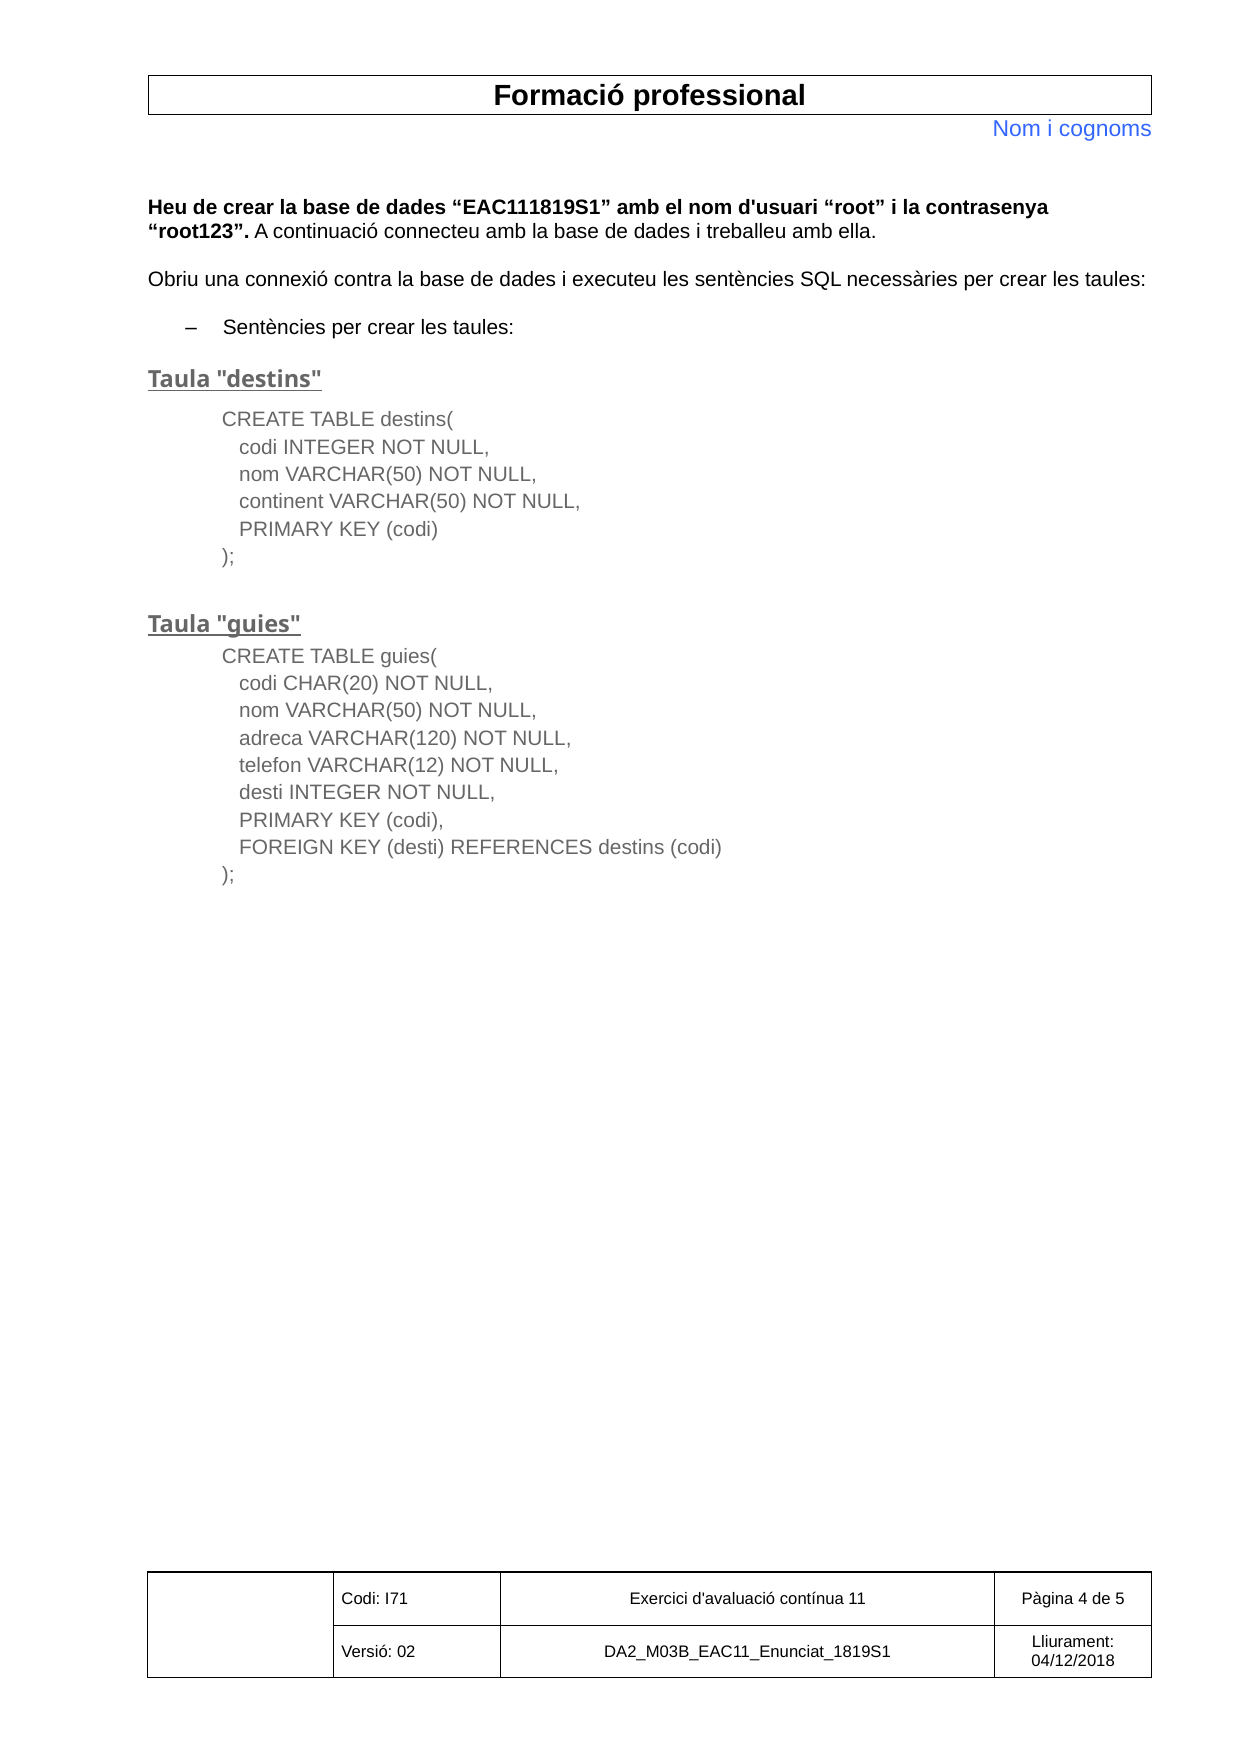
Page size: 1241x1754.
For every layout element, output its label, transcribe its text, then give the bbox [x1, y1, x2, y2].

text FOREIGN KEY (desti) REFERENCES destins (codi) [222, 835, 1151, 859]
text nom VARCHAR(50) NOT NULL, [222, 462, 1151, 486]
list Sentències per crear les taules: [185, 315, 1151, 339]
text Obriu una connexió contra la base de dades i executeu les sentències SQL necessàries per crear les taules: [148, 267, 1151, 291]
text Taula "destins" [148, 363, 1151, 395]
text PRIMARY KEY (codi), [222, 807, 1151, 831]
text ); [222, 544, 1151, 568]
text nom VARCHAR(50) NOT NULL, [222, 698, 1151, 722]
text codi INTEGER NOT NULL, [222, 434, 1151, 458]
text CREATE TABLE guies( [222, 644, 1151, 668]
text continent VARCHAR(50) NOT NULL, [222, 489, 1151, 513]
text codi CHAR(20) NOT NULL, [222, 671, 1151, 695]
text Taula "guies" [148, 607, 1151, 639]
text adreca VARCHAR(120) NOT NULL, [222, 726, 1151, 749]
text CREATE TABLE destins( [222, 407, 1151, 431]
text telefon VARCHAR(12) NOT NULL, [222, 753, 1151, 777]
text ); [222, 862, 1151, 886]
text PRIMARY KEY (codi) [222, 516, 1151, 540]
text Heu de crear la base de dades “EAC111819S1” amb el nom d'usuari “root” i la contrasenya “root123”. A continuació connecteu amb la base de dades i treballeu amb ella. [148, 195, 1151, 243]
text desti INTEGER NOT NULL, [222, 780, 1151, 804]
